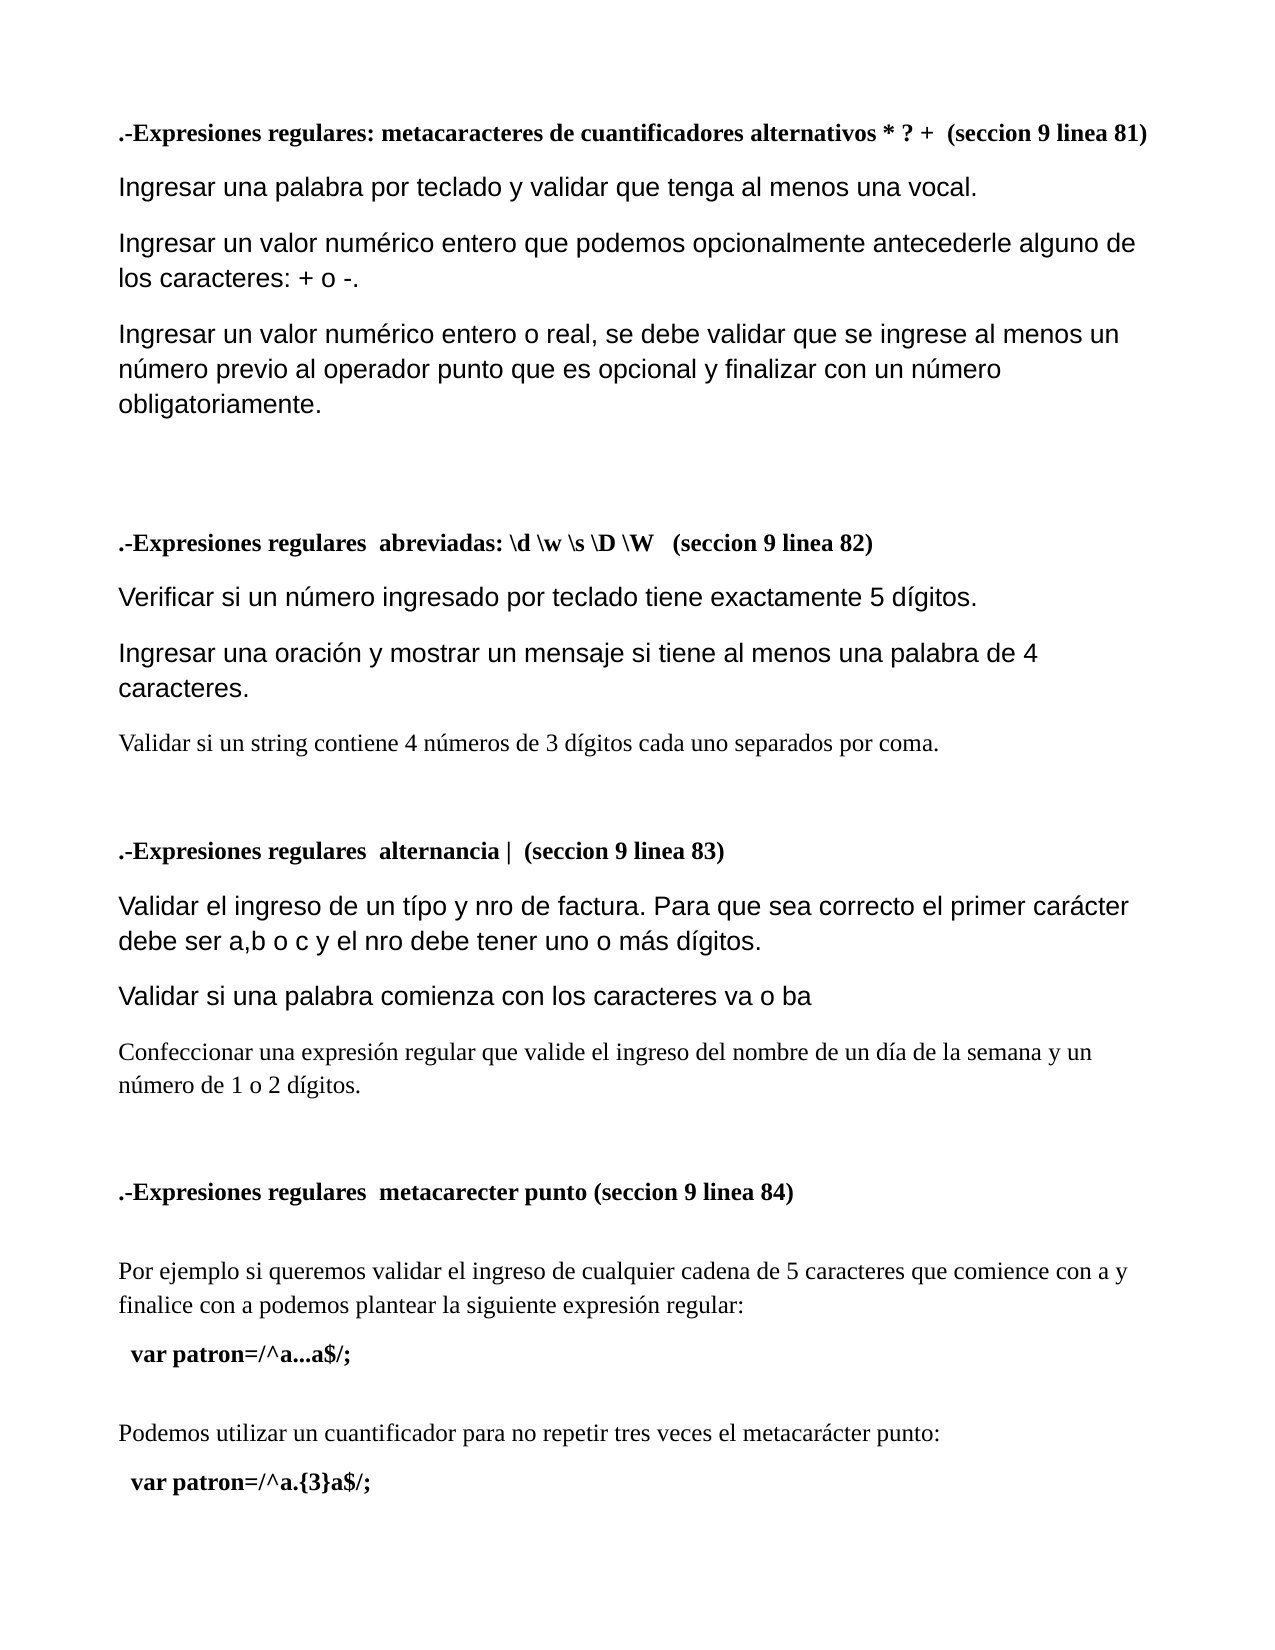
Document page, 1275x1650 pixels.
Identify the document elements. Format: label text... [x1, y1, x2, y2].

text .-Expresiones regulares: metacaracteres de cuantificadores alternativos * ? + (seccion 9 linea 81) [118, 118, 1157, 147]
text Ingresar una palabra por teclado y validar que tenga al menos una vocal. [118, 172, 1157, 202]
text var patron=/^a.{3}a$/; [118, 1467, 1157, 1496]
text Confeccionar una expresión regular que valide el ingreso del nombre de un día de la semana y un número de 1 o 2 dígitos. [118, 1037, 1157, 1098]
text Verificar si un número ingresado por teclado tiene exactamente 5 dígitos. [118, 582, 1157, 612]
text .-Expresiones regulares alternancia | (seccion 9 linea 83) [118, 836, 1157, 865]
text Podemos utilizar un cuantificador para no repetir tres veces el metacarácter punto: [118, 1418, 1157, 1446]
text Validar el ingreso de un típo y nro de factura. Para que sea correcto el primer carácter debe ser a,b o c y el nro debe tener uno o más dígitos. [118, 890, 1157, 956]
text Validar si una palabra comienza con los caracteres va o ba [118, 981, 1157, 1011]
text var patron=/^a...a$/; [118, 1339, 1157, 1368]
text Ingresar un valor numérico entero que podemos opcionalmente antecederle alguno de los caracteres: + o -. [118, 228, 1157, 293]
text Por ejemplo si queremos validar el ingreso de cualquier cadena de 5 caracteres que comience con a y finalice con a podemos plantear la siguiente expresión regular: [118, 1256, 1157, 1319]
text Validar si un string contiene 4 números de 3 dígitos cada uno separados por coma. [118, 728, 1157, 757]
text Ingresar una oración y mostrar un mensaje si tiene al menos una palabra de 4 caracteres. [118, 638, 1157, 703]
text .-Expresiones regulares abreviadas: \d \w \s \D \W (seccion 9 linea 82) [118, 528, 1157, 557]
text Ingresar un valor numérico entero o real, se debe validar que se ingrese al menos un número previo al operador punto que es opcional y finalizar con un número obligatoriamente. [118, 319, 1157, 419]
text .-Expresiones regulares metacarecter punto (seccion 9 linea 84) [118, 1177, 1157, 1206]
